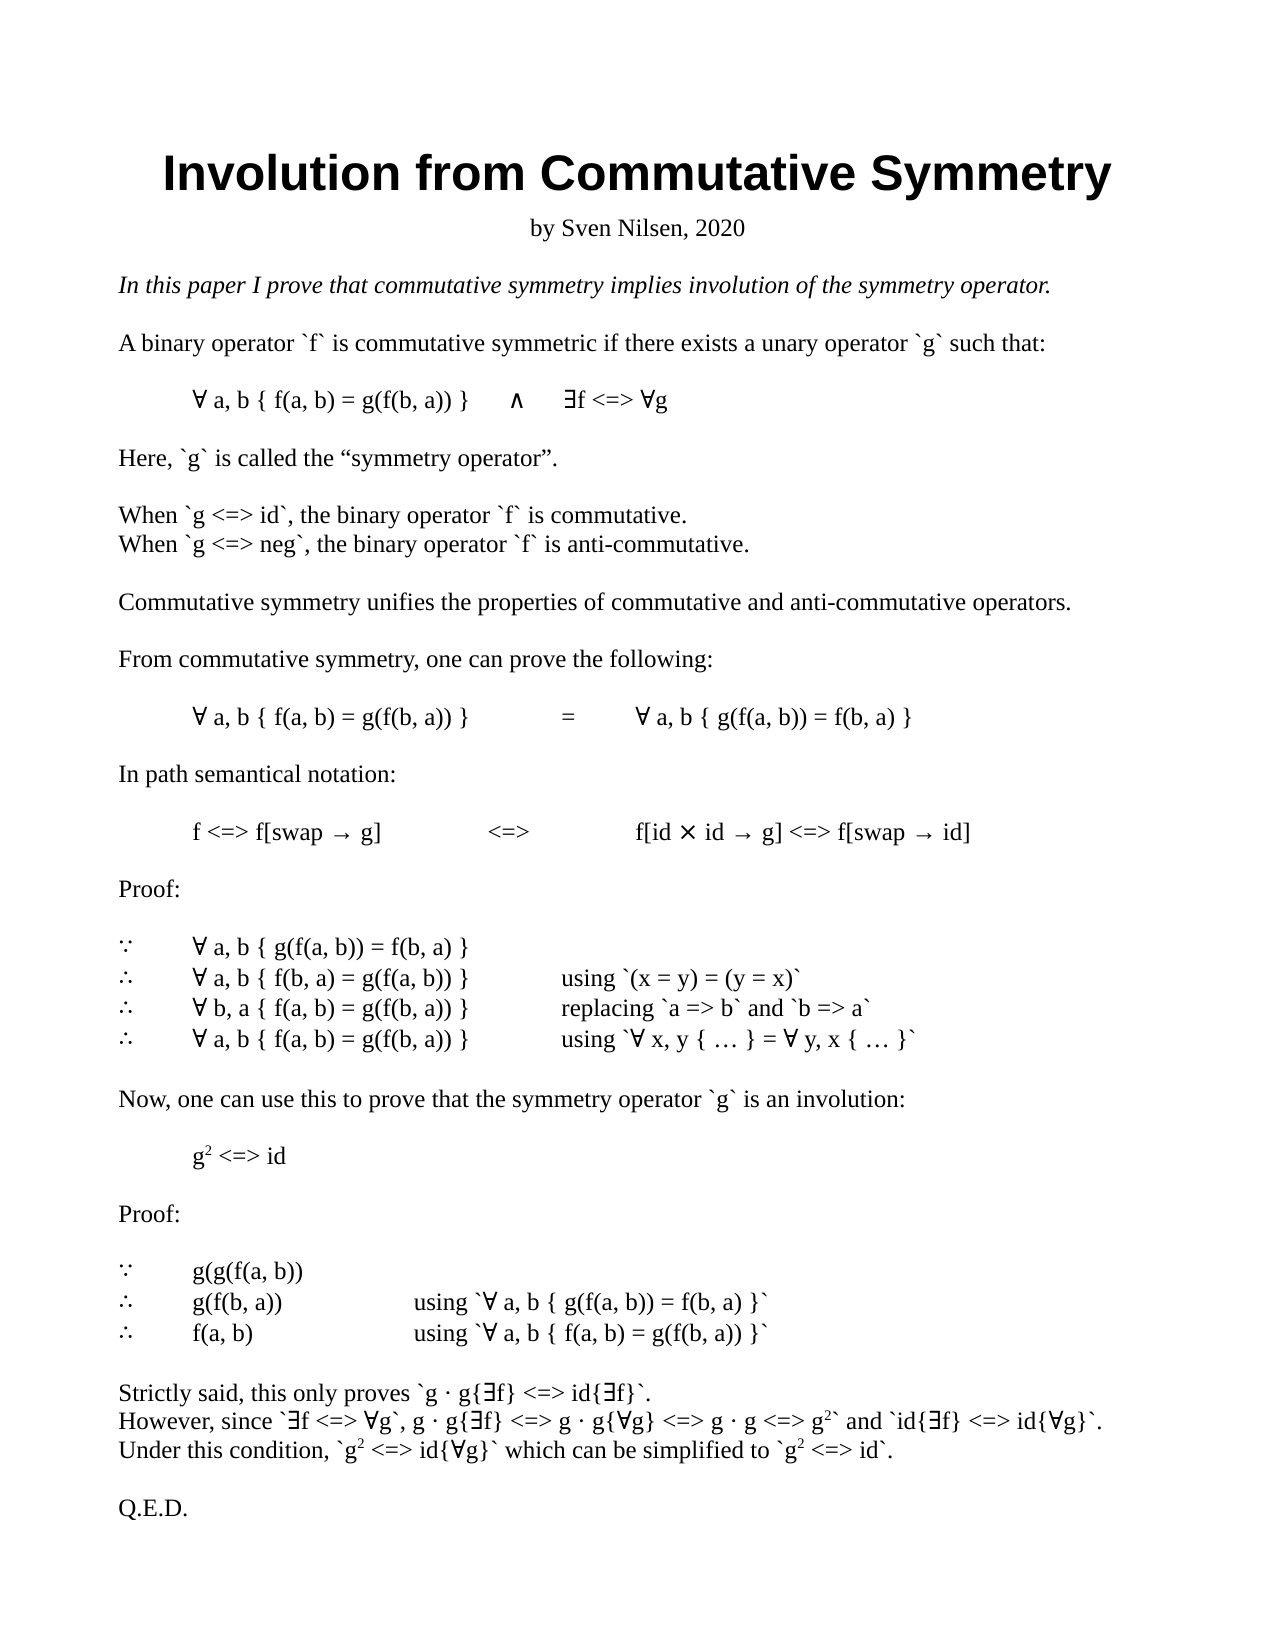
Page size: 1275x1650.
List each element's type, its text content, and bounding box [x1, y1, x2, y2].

text When `g <=> neg`, the binary operator `f` is anti-commutative. [118, 529, 1157, 558]
text ∀ a, b { f(a, b) = g(f(b, a)) } ∧ ∃f <=> ∀g [118, 386, 1157, 414]
text From commutative symmetry, one can prove the following: [118, 644, 1157, 673]
text ∵ ∀ a, b { g(f(a, b)) = f(b, a) } [118, 932, 1157, 963]
text Proof: [118, 1199, 1157, 1228]
text ∵ g(g(f(a, b)) [118, 1256, 1157, 1287]
text A binary operator `f` is commutative symmetric if there exists a unary operator `g` such that: [118, 328, 1157, 357]
text When `g <=> id`, the binary operator `f` is commutative. [118, 501, 1157, 529]
text Commutative symmetry unifies the properties of commutative and anti-commutative operators. [118, 587, 1157, 616]
text Proof: [118, 874, 1157, 903]
text In this paper I prove that commutative symmetry implies involution of the symmetry operator. [118, 271, 1157, 299]
text ∴ ∀ a, b { f(b, a) = g(f(a, b)) } using `(x = y) = (y = x)` [118, 963, 1157, 993]
text ∀ a, b { f(a, b) = g(f(b, a)) } = ∀ a, b { g(f(a, b)) = f(b, a) } [118, 702, 1157, 731]
text ∴ g(f(b, a)) using `∀ a, b { g(f(a, b)) = f(b, a) }` [118, 1287, 1157, 1318]
text by Sven Nilsen, 2020 [118, 213, 1157, 242]
text g2 <=> id [118, 1141, 1157, 1170]
text f <=> f[swap → g] <=> f[id ⨯ id → g] <=> f[swap → id] [118, 817, 1157, 846]
text Here, `g` is called the “symmetry operator”. [118, 443, 1157, 472]
text Q.E.D. [118, 1493, 1157, 1521]
text Now, one can use this to prove that the symmetry operator `g` is an involution: [118, 1084, 1157, 1113]
text ∴ ∀ a, b { f(a, b) = g(f(b, a)) } using `∀ x, y { … } = ∀ y, x { … }` [118, 1024, 1157, 1055]
text ∴ f(a, b) using `∀ a, b { f(a, b) = g(f(b, a)) }` [118, 1318, 1157, 1349]
text In path semantical notation: [118, 759, 1157, 788]
title Involution from Commutative Symmetry [118, 143, 1157, 201]
text ∴ ∀ b, a { f(a, b) = g(f(b, a)) } replacing `a => b` and `b => a` [118, 993, 1157, 1024]
text Strictly said, this only proves `g · g{∃f} <=> id{∃f}`. However, since `∃f <=> ∀g`, g · g{∃f} <=> g · g{∀g} <=> g · g <=> g2` and `id{∃f} <=> id{∀g}`. Under this condition, `g2 <=> id{∀g}` which can be simplified to `g2 <=> id`. [118, 1378, 1157, 1464]
